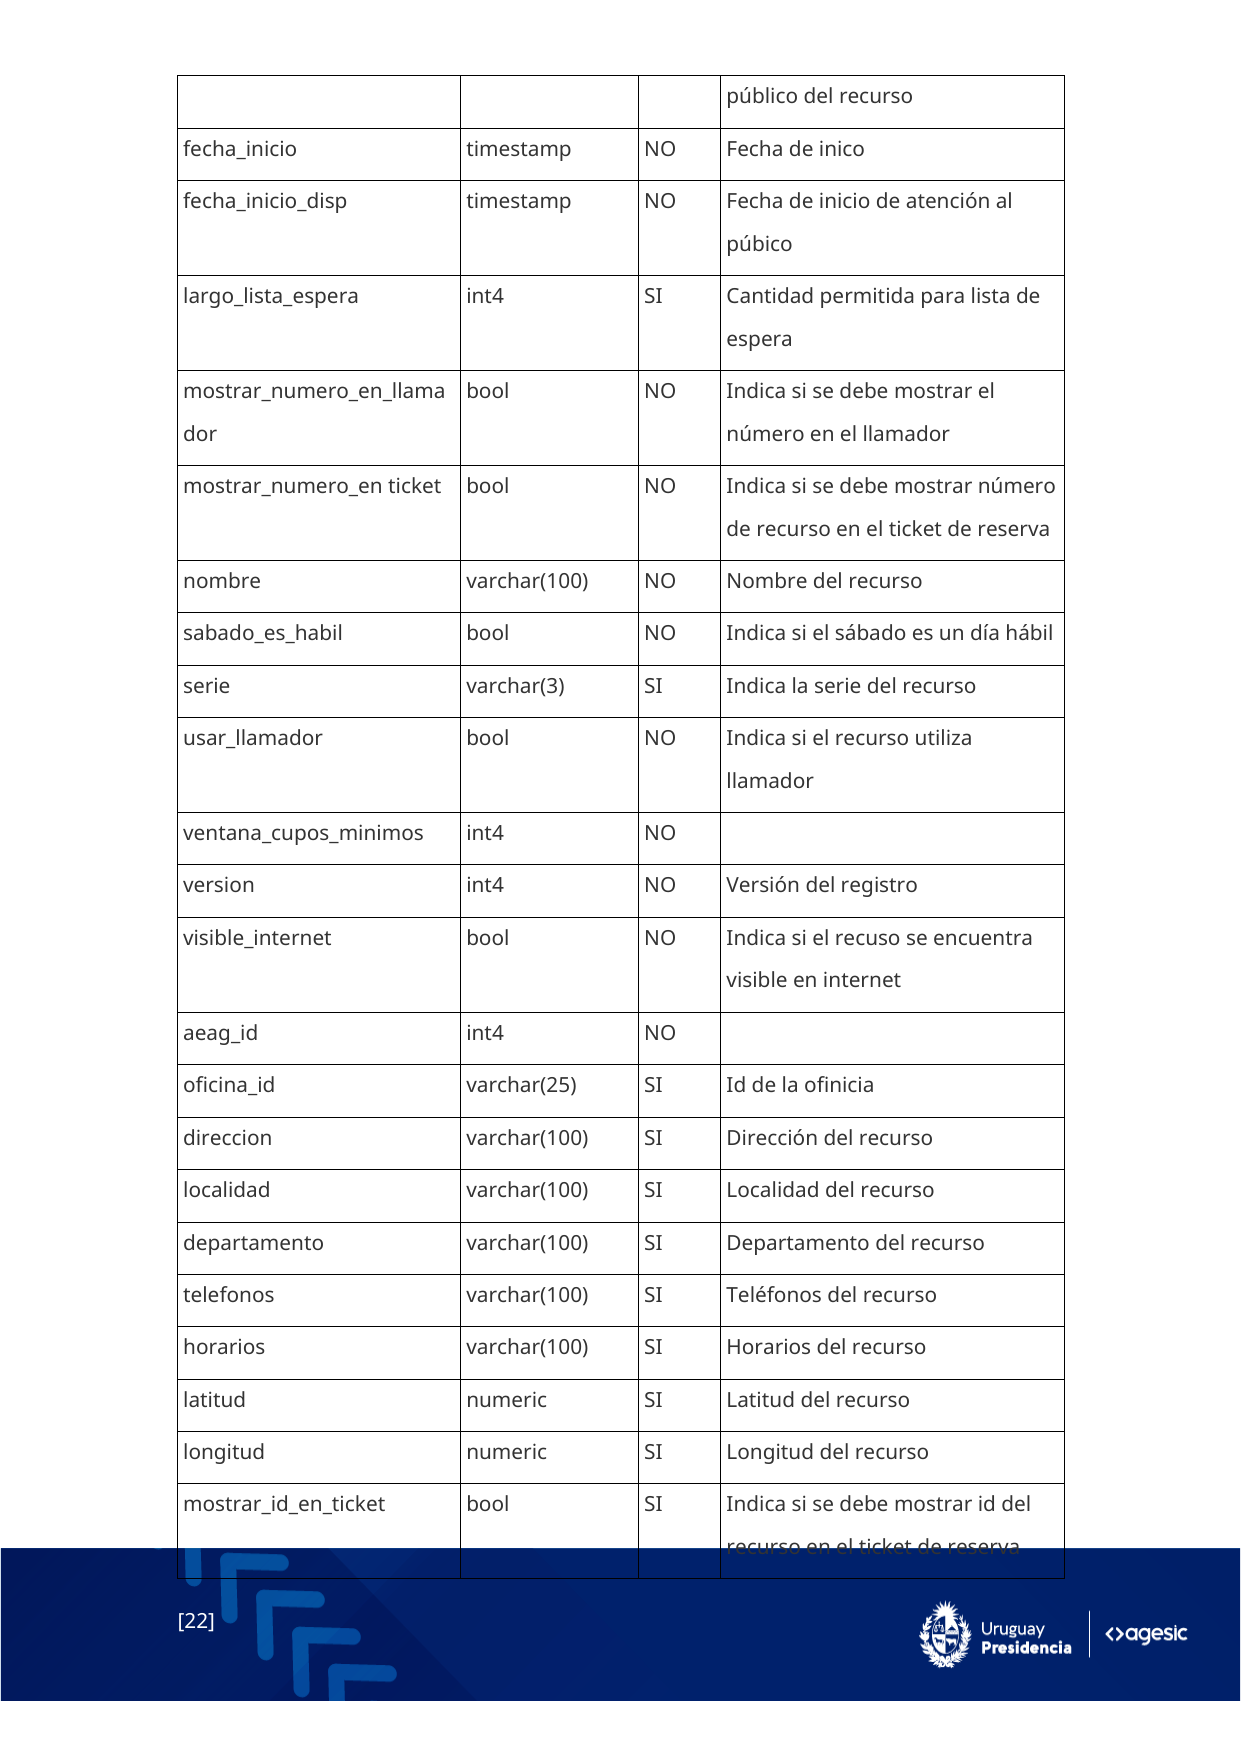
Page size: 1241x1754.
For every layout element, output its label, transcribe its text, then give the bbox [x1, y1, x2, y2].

table_cell localidad [178, 1170, 460, 1221]
table_cell timestamp [461, 181, 638, 275]
table_cell [721, 813, 1064, 864]
table_cell Indica si se debe mostrar el número en el llamador [721, 371, 1064, 465]
table_cell SI [639, 76, 720, 127]
table_cell Horarios del recurso [721, 1327, 1064, 1378]
table_cell largo_lista_espera [178, 276, 460, 370]
table_cell varchar(3) [461, 666, 638, 717]
table_cell SI [639, 276, 720, 370]
table_cell SI [639, 1223, 720, 1274]
table_cell Indica si se debe mostrar id del recurso en el ticket de reserva [721, 1484, 1064, 1548]
table_cell version [178, 865, 460, 917]
table_cell bool [461, 918, 638, 1012]
table_cell Fecha de inico [721, 129, 1064, 180]
table_cell horarios [178, 1327, 460, 1378]
table_cell SI [639, 1118, 720, 1169]
table_cell Indica la serie del recurso [721, 666, 1064, 717]
table_cell NO [639, 561, 720, 612]
table_cell varchar(100) [461, 1118, 638, 1169]
table_cell sabado_es_habil [178, 613, 460, 664]
table_cell Indica si se debe mostrar número de recurso en el ticket de reserva [721, 466, 1064, 560]
table_cell bool [461, 371, 638, 465]
table_cell Fecha de inicio de atención al púbico [721, 181, 1064, 275]
table_cell Fecha de fin de atención al público del recurso [721, 76, 1064, 127]
table_cell SI [639, 1065, 720, 1117]
table_cell ventana_cupos_minimos [178, 813, 460, 864]
table_cell direccion [178, 1118, 460, 1169]
table_cell SI [639, 1432, 720, 1483]
table_cell visible_internet [178, 918, 460, 1012]
table_cell Nombre del recurso [721, 561, 1064, 612]
table_cell varchar(100) [461, 1223, 638, 1274]
table_cell SI [639, 1484, 720, 1548]
table_cell bool [461, 613, 638, 664]
table_cell mostrar_id_en_ticket [178, 1484, 460, 1548]
table_cell varchar(100) [461, 561, 638, 612]
table_cell mostrar_numero_en_llamador [178, 371, 460, 465]
table_cell telefonos [178, 1275, 460, 1326]
table_cell NO [639, 613, 720, 664]
table_cell Id de la ofinicia [721, 1065, 1064, 1117]
table_cell NO [639, 865, 720, 917]
table_cell SI [639, 1327, 720, 1378]
table_cell Localidad del recurso [721, 1170, 1064, 1221]
table_cell SI [639, 1170, 720, 1221]
table_cell aeag_id [178, 1013, 460, 1064]
table_cell SI [639, 666, 720, 717]
table_cell NO [639, 466, 720, 560]
table_cell int4 [461, 1013, 638, 1064]
table_cell longitud [178, 1432, 460, 1483]
table_cell SI [639, 1275, 720, 1326]
table_cell varchar(25) [461, 1065, 638, 1117]
table_cell SI [639, 1380, 720, 1431]
table_cell varchar(100) [461, 1275, 638, 1326]
table_cell departamento [178, 1223, 460, 1274]
table_cell numeric [461, 1380, 638, 1431]
table_cell NO [639, 181, 720, 275]
table_cell Longitud del recurso [721, 1432, 1064, 1483]
table_cell NO [639, 371, 720, 465]
table_cell Versión del registro [721, 865, 1064, 917]
table_cell fecha_inicio [178, 129, 460, 180]
table_cell bool [461, 718, 638, 812]
table_cell usar_llamador [178, 718, 460, 812]
table_cell NO [639, 718, 720, 812]
table_cell [721, 1013, 1064, 1064]
table_cell timestamp [461, 129, 638, 180]
table_cell varchar(100) [461, 1327, 638, 1378]
table_cell Latitud del recurso [721, 1380, 1064, 1431]
table_cell fecha_fin_disp [178, 76, 460, 127]
table_cell mostrar_numero_en ticket [178, 466, 460, 560]
table_cell numeric [461, 1432, 638, 1483]
table_cell Teléfonos del recurso [721, 1275, 1064, 1326]
table_cell latitud [178, 1380, 460, 1431]
table_cell serie [178, 666, 460, 717]
table_cell Indica si el recuso se encuentra visible en internet [721, 918, 1064, 1012]
table_cell Indica si el sábado es un día hábil [721, 613, 1064, 664]
table_cell int4 [461, 813, 638, 864]
table_cell bool [461, 466, 638, 560]
table_cell NO [639, 1013, 720, 1064]
table_cell NO [639, 918, 720, 1012]
table_cell Dirección del recurso [721, 1118, 1064, 1169]
table_cell oficina_id [178, 1065, 460, 1117]
table_cell fecha_inicio_disp [178, 181, 460, 275]
table_cell NO [639, 129, 720, 180]
table_cell Cantidad permitida para lista de espera [721, 276, 1064, 370]
table_cell varchar(100) [461, 1170, 638, 1221]
table_cell Indica si el recurso utiliza llamador [721, 718, 1064, 812]
table_cell Departamento del recurso [721, 1223, 1064, 1274]
table_cell NO [639, 813, 720, 864]
table_cell int4 [461, 865, 638, 917]
table_cell bool [461, 1484, 638, 1548]
table_cell timestamp [461, 76, 638, 127]
table_cell int4 [461, 276, 638, 370]
table_cell nombre [178, 561, 460, 612]
